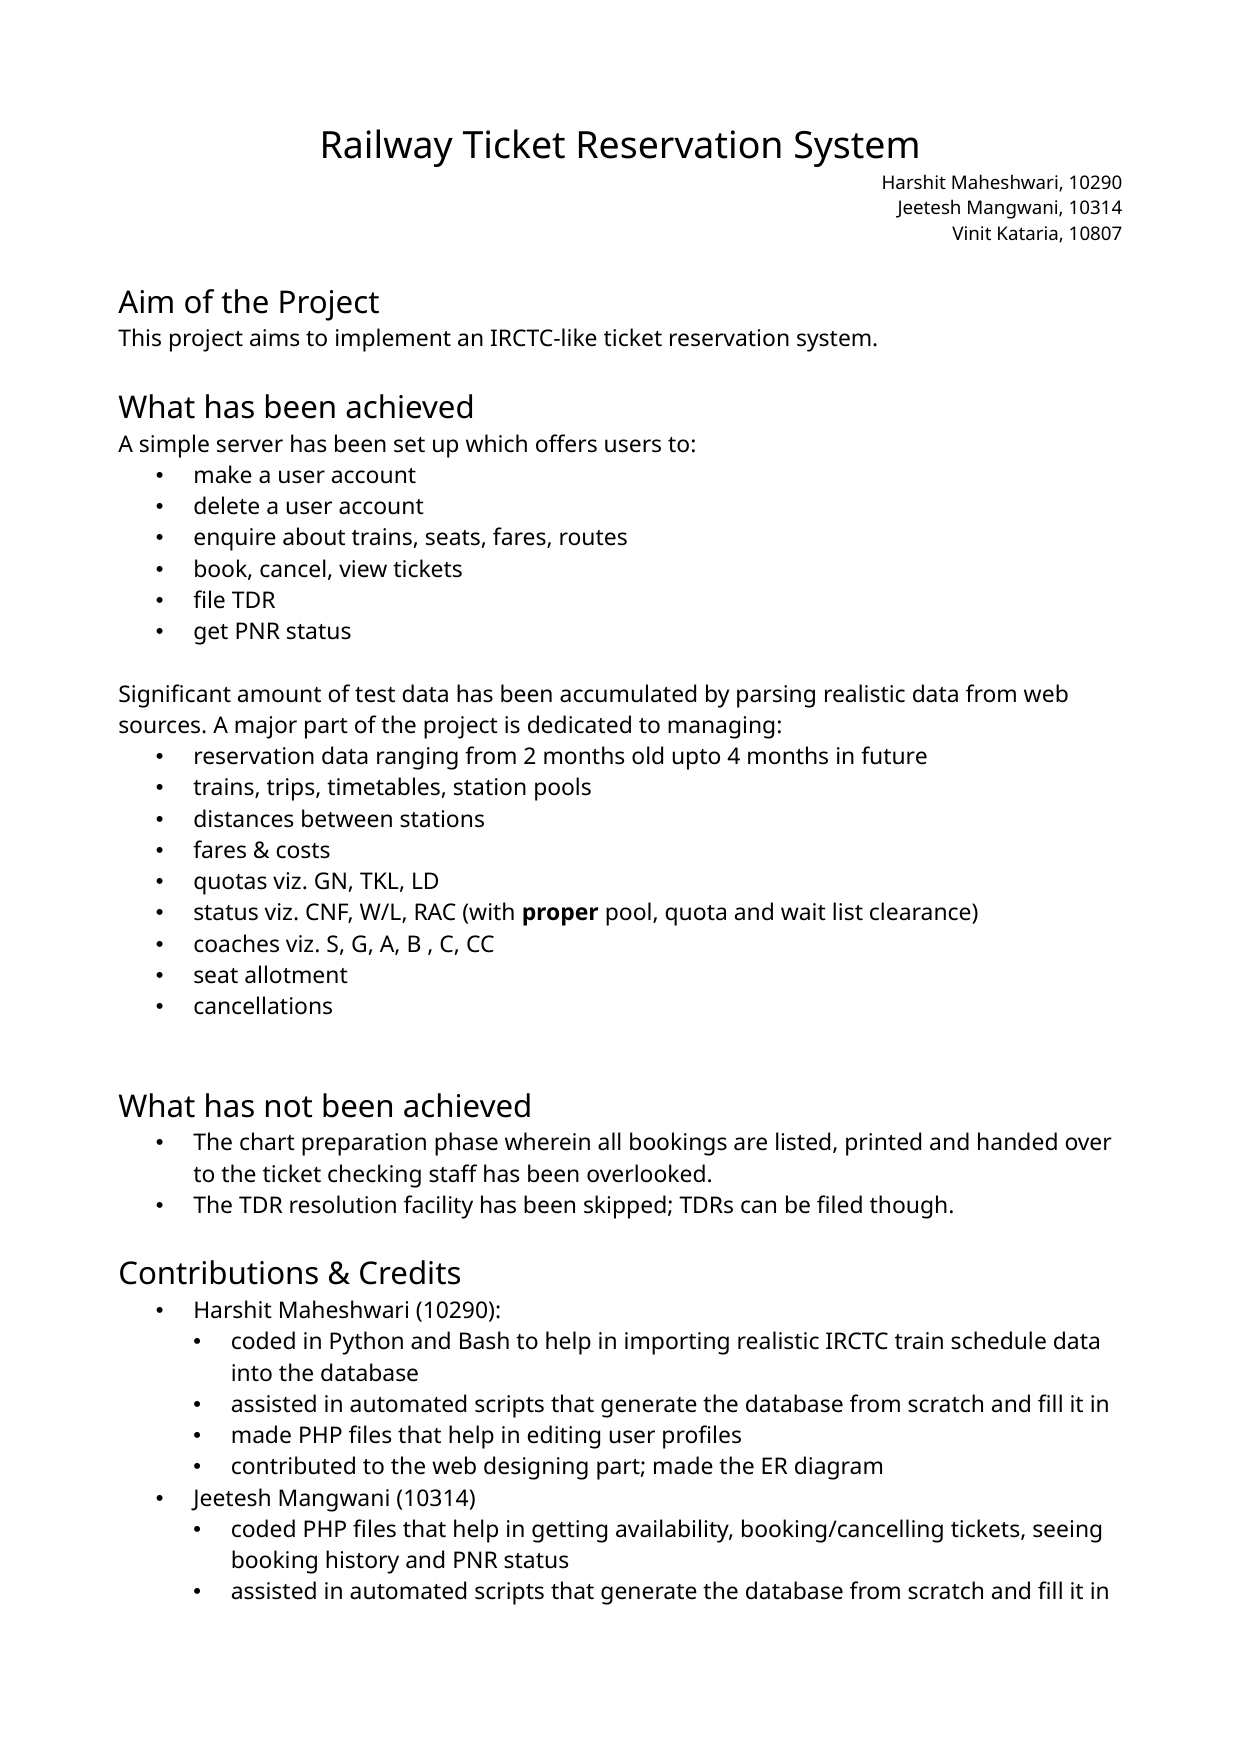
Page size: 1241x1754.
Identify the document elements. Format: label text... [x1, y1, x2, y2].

text This project aims to implement an IRCTC-like ticket reservation system. [118, 322, 1122, 354]
text A simple server has been set up which offers users to: [118, 427, 1122, 459]
list Jeetesh Mangwani (10314) [156, 1481, 1122, 1513]
list coded PHP files that help in getting availability, booking/cancelling tickets, seeing booking history and PNR status [193, 1513, 1122, 1575]
list fares & costs [156, 834, 1122, 865]
list coaches viz. S, G, A, B , C, CC [156, 927, 1122, 959]
list cancellations [156, 990, 1122, 1021]
list coded in Python and Bash to help in importing realistic IRCTC train schedule data into the database [193, 1325, 1122, 1388]
list contributed to the web designing part; made the ER diagram [193, 1450, 1122, 1481]
list quotas viz. GN, TKL, LD [156, 865, 1122, 896]
text Aim of the Project [118, 280, 1122, 322]
list The TDR resolution facility has been skipped; TDRs can be filed though. [156, 1189, 1122, 1220]
list assisted in automated scripts that generate the database from scratch and fill it in [193, 1388, 1122, 1419]
text Jeetesh Mangwani, 10314 [118, 195, 1122, 220]
list enquire about trains, seats, fares, routes [156, 521, 1122, 552]
text Significant amount of test data has been accumulated by parsing realistic data from web sources. A major part of the project is dedicated to managing: [118, 677, 1122, 740]
list seat allotment [156, 959, 1122, 990]
list The chart preparation phase wherein all bookings are listed, printed and handed over to the ticket checking staff has been overlooked. [156, 1126, 1122, 1189]
text What has been achieved [118, 385, 1122, 427]
list Harshit Maheshwari (10290): [156, 1294, 1122, 1325]
list delete a user account [156, 490, 1122, 521]
list status viz. CNF, W/L, RAC (with proper pool, quota and wait list clearance) [156, 896, 1122, 927]
text Contributions & Credits [118, 1251, 1122, 1294]
text What has not been achieved [118, 1084, 1122, 1126]
list distances between stations [156, 802, 1122, 834]
list book, cancel, view tickets [156, 552, 1122, 584]
list reservation data ranging from 2 months old upto 4 months in future [156, 740, 1122, 771]
list assisted in automated scripts that generate the database from scratch and fill it in [193, 1575, 1122, 1606]
list file TDR [156, 584, 1122, 615]
list get PNR status [156, 615, 1122, 646]
text Railway Ticket Reservation System [118, 118, 1122, 169]
list make a user account [156, 459, 1122, 490]
text Harshit Maheshwari, 10290 [118, 169, 1122, 195]
list made PHP files that help in editing user profiles [193, 1419, 1122, 1450]
list trains, trips, timetables, station pools [156, 771, 1122, 802]
text Vinit Kataria, 10807 [118, 220, 1122, 246]
